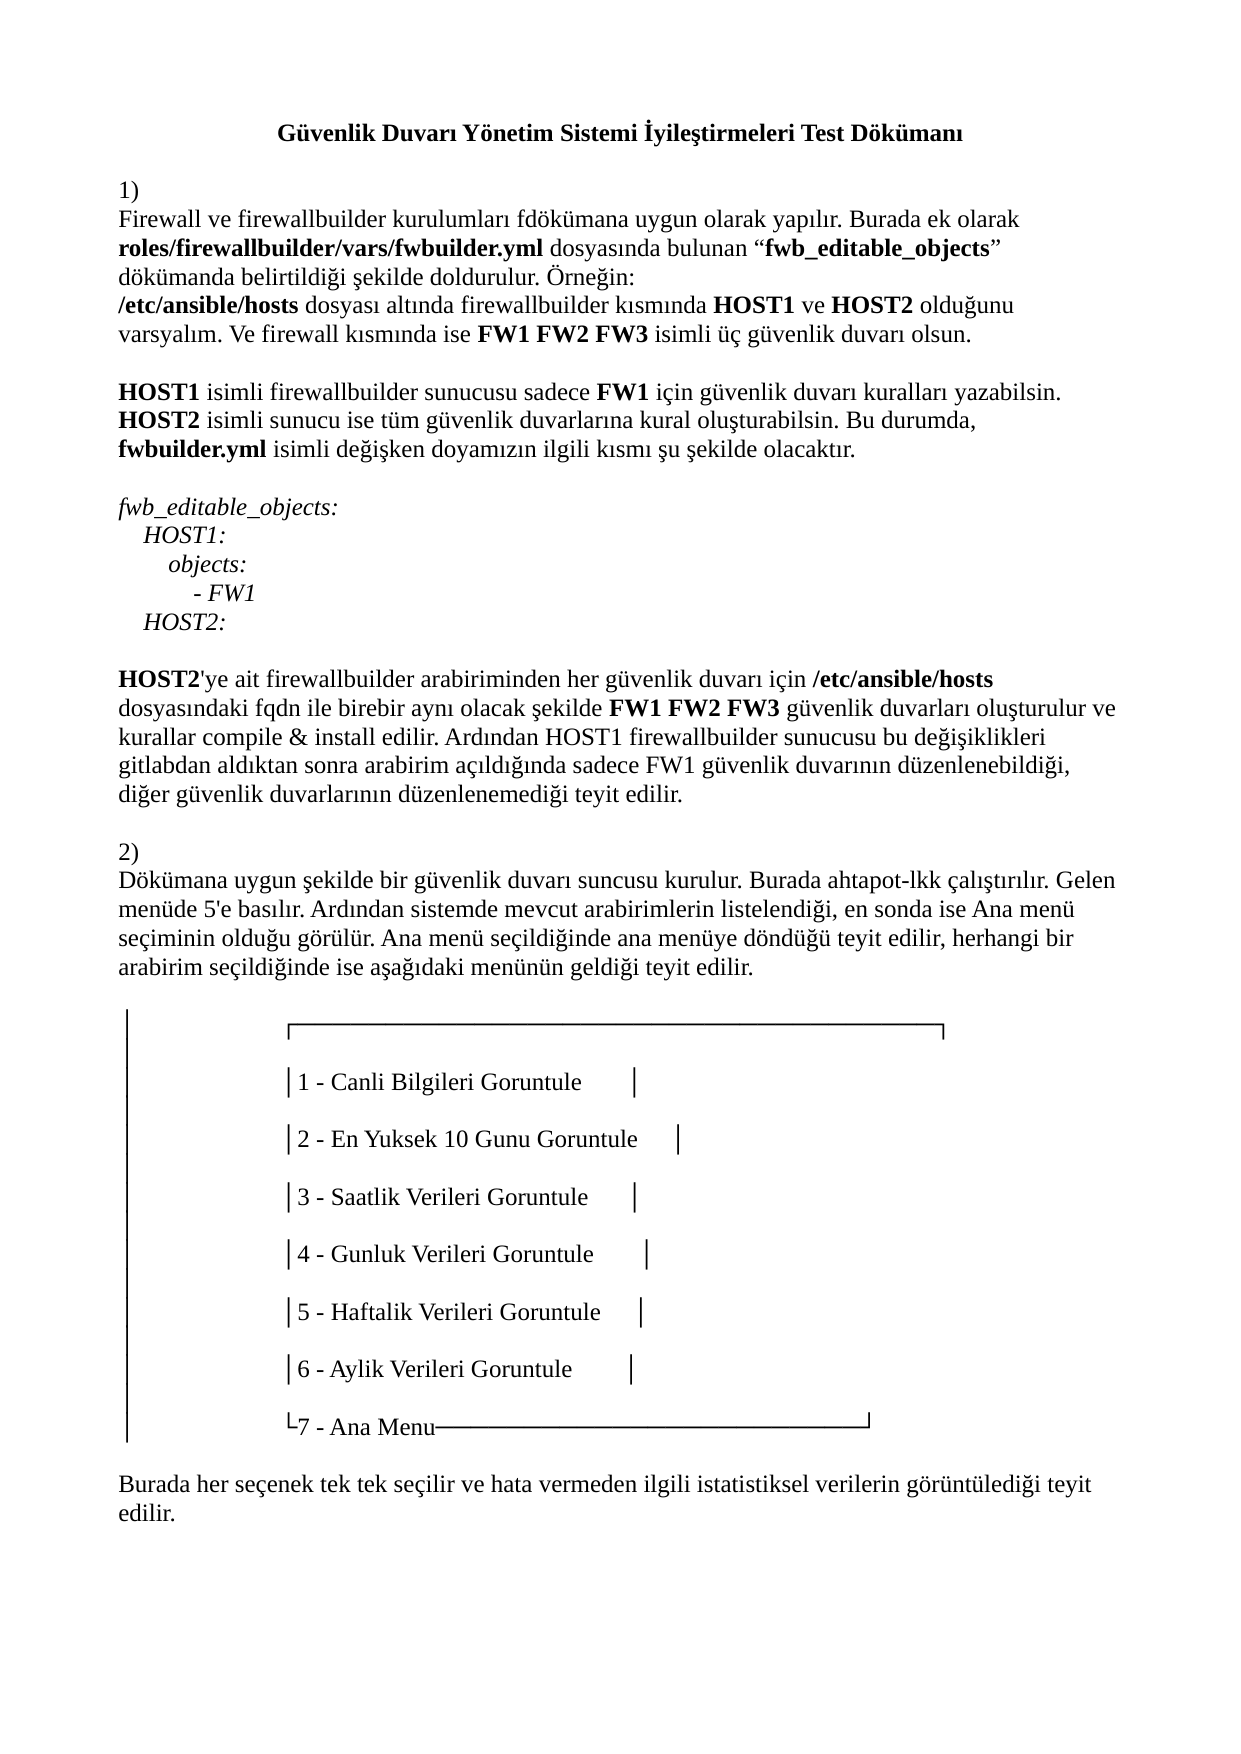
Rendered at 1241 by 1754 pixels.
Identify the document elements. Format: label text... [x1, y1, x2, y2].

text │ │3 - Saatlik Verileri Goruntule │ │ [128, 1182, 1122, 1239]
text │ │4 - Gunluk Verileri Goruntule │ │ [128, 1239, 1122, 1297]
text - FW1 [118, 578, 1122, 607]
text │ │2 - En Yuksek 10 Gunu Goruntule │ │ [128, 1124, 1122, 1182]
text Dökümana uygun şekilde bir güvenlik duvarı suncusu kurulur. Burada ahtapot-lkk çalıştırılır. Gelen menüde 5'e basılır. Ardından sistemde mevcut arabirimlerin listelendiği, en sonda ise Ana menü seçiminin olduğu görülür. Ana menü seçildiğinde ana menüye döndüğü teyit edilir, herhangi bir arabirim seçildiğinde ise aşağıdaki menünün geldiği teyit edilir. [118, 866, 1122, 981]
text Güvenlik Duvarı Yönetim Sistemi İyileştirmeleri Test Dökümanı [118, 118, 1122, 147]
text Burada her seçenek tek tek seçilir ve hata vermeden ilgili istatistiksel verilerin görüntülediği teyit edilir. [118, 1469, 1122, 1527]
text │ │5 - Haftalik Verileri Goruntule │ │ [128, 1297, 1122, 1354]
text /etc/ansible/hosts dosyası altında firewallbuilder kısmında HOST1 ve HOST2 olduğunu varsyalım. Ve firewall kısmında ise FW1 FW2 FW3 isimli üç güvenlik duvarı olsun. [118, 291, 1122, 348]
text Firewall ve firewallbuilder kurulumları fdökümana uygun olarak yapılır. Burada ek olarak roles/firewallbuilder/vars/fwbuilder.yml dosyasında bulunan “fwb_editable_objects” dökümanda belirtildiği şekilde doldurulur. Örneğin: [118, 204, 1122, 291]
text │ │6 - Aylik Verileri Goruntule │ │ [128, 1354, 1122, 1412]
text fwb_editable_objects: [118, 492, 1122, 521]
text HOST1: [118, 521, 1122, 549]
text │ └7 - Ana Menu────────────────────────┘ [128, 1412, 1122, 1441]
text HOST2: [118, 607, 1122, 636]
text │ ┌────────────────────────────────────┐ │ [128, 1009, 1122, 1067]
text │ │1 - Canli Bilgileri Goruntule │ │ [128, 1067, 1122, 1124]
text HOST1 isimli firewallbuilder sunucusu sadece FW1 için güvenlik duvarı kuralları yazabilsin. HOST2 isimli sunucu ise tüm güvenlik duvarlarına kural oluşturabilsin. Bu durumda, [118, 377, 1122, 434]
text 1) [118, 176, 1122, 204]
text objects: [118, 549, 1122, 578]
text fwbuilder.yml isimli değişken doyamızın ilgili kısmı şu şekilde olacaktır. [118, 434, 1122, 463]
text 2) [118, 837, 1122, 866]
text HOST2'ye ait firewallbuilder arabiriminden her güvenlik duvarı için /etc/ansible/hosts dosyasındaki fqdn ile birebir aynı olacak şekilde FW1 FW2 FW3 güvenlik duvarları oluşturulur ve kurallar compile & install edilir. Ardından HOST1 firewallbuilder sunucusu bu değişiklikleri gitlabdan aldıktan sonra arabirim açıldığında sadece FW1 güvenlik duvarının düzenlenebildiği, diğer güvenlik duvarlarının düzenlenemediği teyit edilir. [118, 664, 1122, 808]
